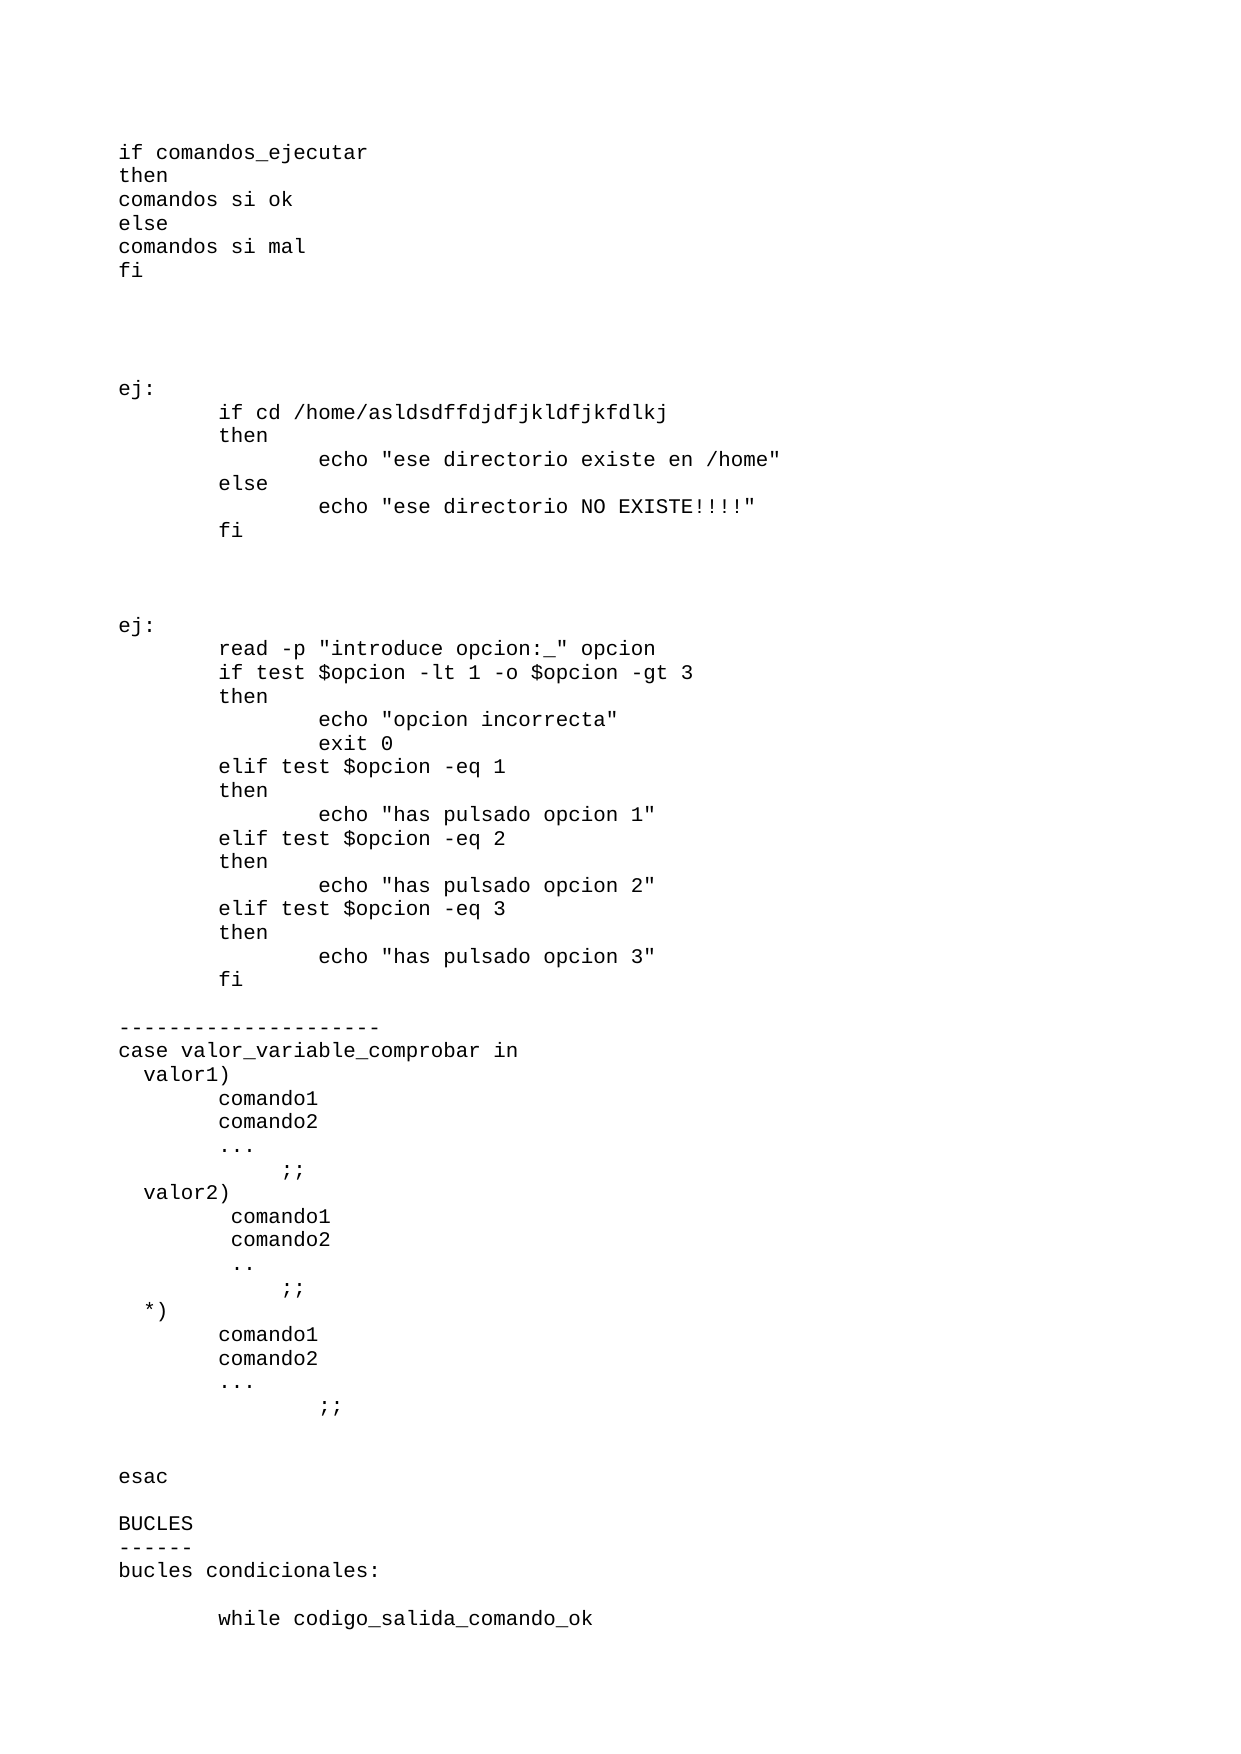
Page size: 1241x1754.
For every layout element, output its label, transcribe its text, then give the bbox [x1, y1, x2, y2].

text echo "has pulsado opcion 1" [118, 804, 1122, 827]
text comando1 [118, 1206, 1122, 1229]
text ;; [118, 1158, 1122, 1182]
text echo "has pulsado opcion 3" [118, 946, 1122, 969]
text then [118, 922, 1122, 946]
text echo "ese directorio NO EXISTE!!!!" [118, 496, 1122, 520]
text then [118, 686, 1122, 709]
text exit 0 [118, 733, 1122, 757]
text then [118, 851, 1122, 875]
text case valor_variable_comprobar in [118, 1040, 1122, 1064]
text read -p "introduce opcion:_" opcion [118, 638, 1122, 662]
text comandos si mal [118, 236, 1122, 260]
text fi [118, 969, 1122, 993]
text comando2 [118, 1111, 1122, 1135]
text elif test $opcion -eq 3 [118, 898, 1122, 922]
text then [118, 780, 1122, 804]
text ej: [118, 378, 1122, 402]
text BUCLES [118, 1513, 1122, 1537]
text elif test $opcion -eq 1 [118, 757, 1122, 780]
text ej: [118, 615, 1122, 638]
text comando2 [118, 1229, 1122, 1253]
text if cd /home/asldsdffdjdfjkldfjkfdlkj [118, 402, 1122, 426]
text .. [118, 1253, 1122, 1277]
text if test $opcion -lt 1 -o $opcion -gt 3 [118, 662, 1122, 686]
text ------ [118, 1537, 1122, 1561]
text ;; [118, 1277, 1122, 1300]
text esac [118, 1466, 1122, 1489]
text echo "opcion incorrecta" [118, 709, 1122, 733]
text comando1 [118, 1324, 1122, 1348]
text echo "ese directorio existe en /home" [118, 449, 1122, 473]
text if comandos_ejecutar [118, 142, 1122, 165]
text while codigo_salida_comando_ok [118, 1608, 1122, 1631]
text fi [118, 520, 1122, 544]
text *) [118, 1300, 1122, 1324]
text ;; [118, 1395, 1122, 1419]
text ... [118, 1135, 1122, 1158]
text echo "has pulsado opcion 2" [118, 875, 1122, 898]
text bucles condicionales: [118, 1561, 1122, 1584]
text valor1) [118, 1064, 1122, 1088]
text comando1 [118, 1088, 1122, 1111]
text then [118, 165, 1122, 189]
text ... [118, 1371, 1122, 1395]
text else [118, 213, 1122, 236]
text elif test $opcion -eq 2 [118, 827, 1122, 851]
text --------------------- [118, 1017, 1122, 1040]
text valor2) [118, 1182, 1122, 1206]
text comandos si ok [118, 189, 1122, 213]
text else [118, 473, 1122, 496]
text comando2 [118, 1348, 1122, 1371]
text fi [118, 260, 1122, 284]
text then [118, 426, 1122, 449]
